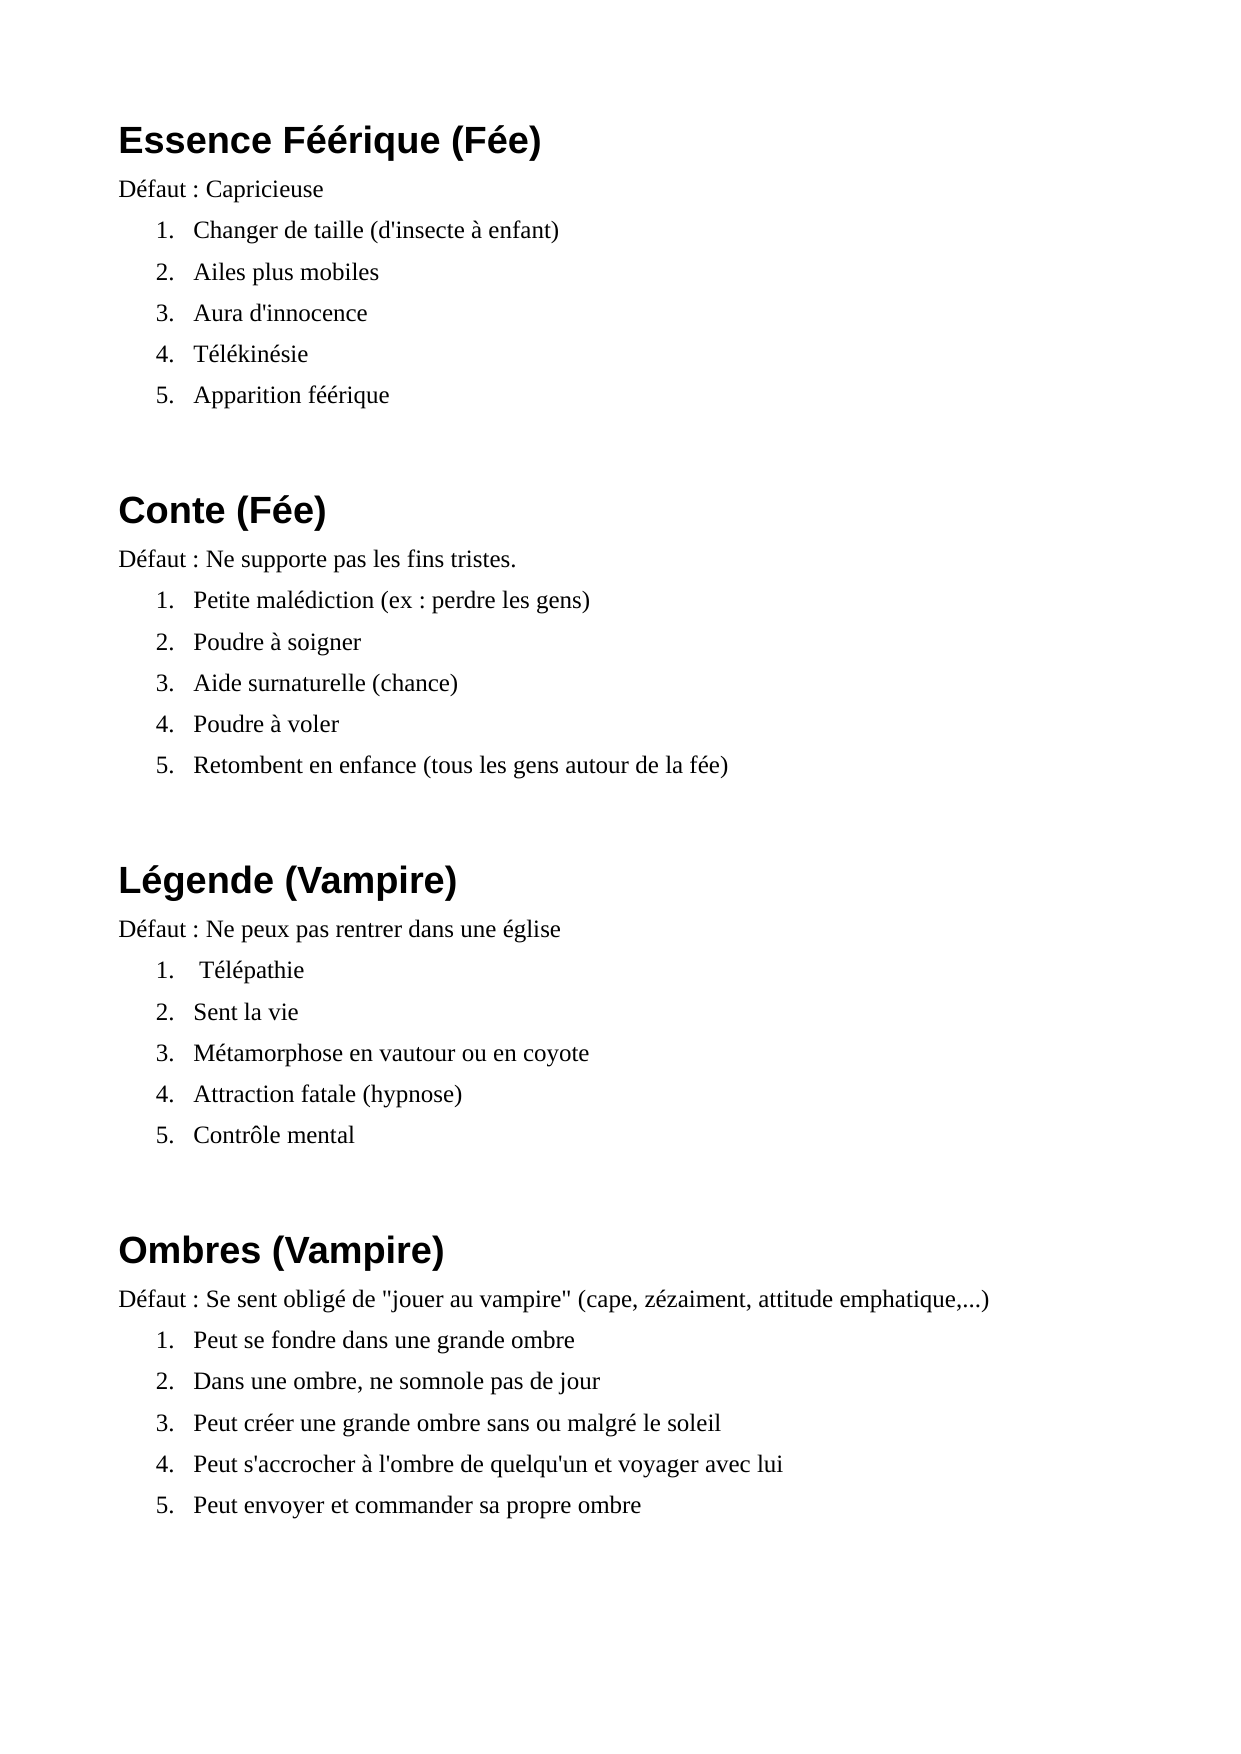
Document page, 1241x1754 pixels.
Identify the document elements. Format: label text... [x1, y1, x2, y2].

list Télépathie [156, 955, 1122, 984]
list Peut envoyer et commander sa propre ombre [156, 1490, 1122, 1519]
subtitle Conte (Fée) [118, 488, 1122, 532]
text Défaut : Ne supporte pas les fins tristes. [118, 544, 1122, 573]
list Poudre à voler [156, 709, 1122, 738]
list Contrôle mental [156, 1120, 1122, 1149]
list Retombent en enfance (tous les gens autour de la fée) [156, 750, 1122, 779]
subtitle Légende (Vampire) [118, 858, 1122, 902]
list Ailes plus mobiles [156, 257, 1122, 286]
list Petite malédiction (ex : perdre les gens) [156, 585, 1122, 614]
list Métamorphose en vautour ou en coyote [156, 1038, 1122, 1067]
list Peut s'accrocher à l'ombre de quelqu'un et voyager avec lui [156, 1449, 1122, 1478]
subtitle Essence Féérique (Fée) [118, 118, 1122, 162]
list Peut créer une grande ombre sans ou malgré le soleil [156, 1408, 1122, 1436]
list Aide surnaturelle (chance) [156, 668, 1122, 697]
text Défaut : Se sent obligé de "jouer au vampire" (cape, zézaiment, attitude emphatique,...) [118, 1284, 1122, 1313]
list Attraction fatale (hypnose) [156, 1079, 1122, 1108]
list Poudre à soigner [156, 627, 1122, 655]
list Dans une ombre, ne somnole pas de jour [156, 1366, 1122, 1395]
list Peut se fondre dans une grande ombre [156, 1325, 1122, 1354]
text Défaut : Ne peux pas rentrer dans une église [118, 914, 1122, 943]
list Télékinésie [156, 339, 1122, 368]
list Sent la vie [156, 997, 1122, 1025]
subtitle Ombres (Vampire) [118, 1228, 1122, 1271]
list Changer de taille (d'insecte à enfant) [156, 216, 1122, 244]
list Apparition féérique [156, 381, 1122, 409]
list Aura d'innocence [156, 298, 1122, 327]
text Défaut : Capricieuse [118, 174, 1122, 203]
